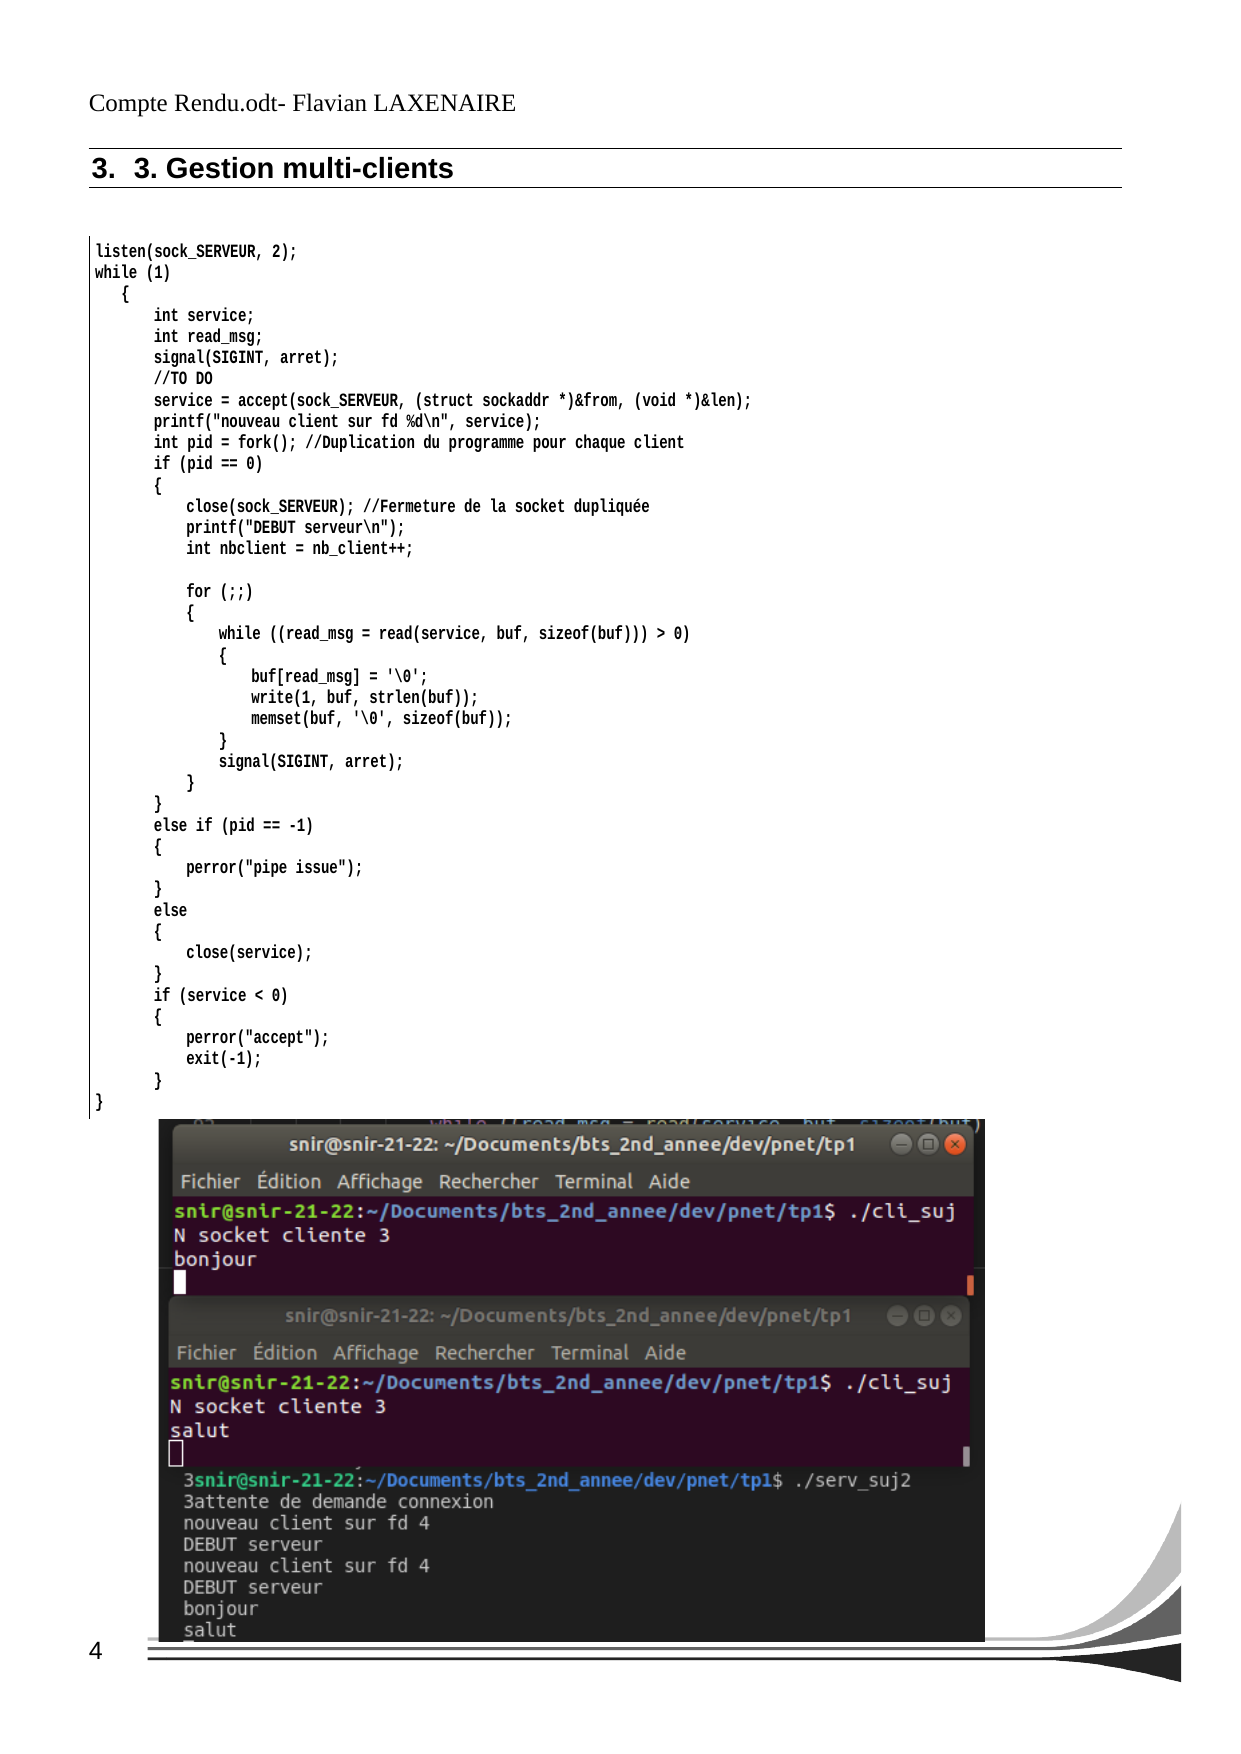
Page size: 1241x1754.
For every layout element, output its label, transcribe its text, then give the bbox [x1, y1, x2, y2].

text } [90, 879, 1122, 900]
text perror("accept"); [90, 1028, 1122, 1049]
text else if (pid == -1) [90, 815, 1122, 837]
text close(service); [90, 943, 1122, 964]
text { [90, 1007, 1122, 1028]
text perror("pipe issue"); [90, 858, 1122, 879]
text int nbclient = nb_client++; [90, 539, 1122, 560]
text { [90, 645, 1122, 667]
text } [90, 794, 1122, 815]
text if (service < 0) [90, 985, 1122, 1007]
text listen(sock_SERVEUR, 2); [90, 236, 1122, 263]
text { [90, 837, 1122, 858]
text close(sock_SERVEUR); //Fermeture de la socket dupliquée [90, 497, 1122, 518]
text service = accept(sock_SERVEUR, (struct sockaddr *)&from, (void *)&len); [90, 390, 1122, 412]
picture [147, 1119, 1182, 1683]
text printf("nouveau client sur fd %d\n", service); [90, 412, 1122, 433]
text int pid = fork(); //Duplication du programme pour chaque client [90, 433, 1122, 454]
text if (pid == 0) [90, 454, 1122, 475]
text { [90, 284, 1122, 305]
text write(1, buf, strlen(buf)); [90, 688, 1122, 709]
text { [90, 603, 1122, 624]
text exit(-1); [90, 1049, 1122, 1070]
text } [90, 773, 1122, 794]
text } [90, 1070, 1122, 1092]
text signal(SIGINT, arret); [90, 752, 1122, 773]
text else [90, 900, 1122, 922]
text } [90, 730, 1122, 752]
text { [90, 475, 1122, 497]
text for (;;) [90, 582, 1122, 603]
text //TO DO [90, 369, 1122, 390]
text { [90, 922, 1122, 943]
text memset(buf, '\0', sizeof(buf)); [90, 709, 1122, 730]
text signal(SIGINT, arret); [90, 348, 1122, 369]
text buf[read_msg] = '\0'; [90, 667, 1122, 688]
text int service; [90, 305, 1122, 327]
text while ((read_msg = read(service, buf, sizeof(buf))) > 0) [90, 624, 1122, 645]
subtitle 3. Gestion multi-clients [88, 149, 1122, 188]
text } [90, 1092, 1122, 1119]
text } [90, 964, 1122, 985]
text printf("DEBUT serveur\n"); [90, 518, 1122, 539]
text while (1) [90, 263, 1122, 284]
text int read_msg; [90, 327, 1122, 348]
